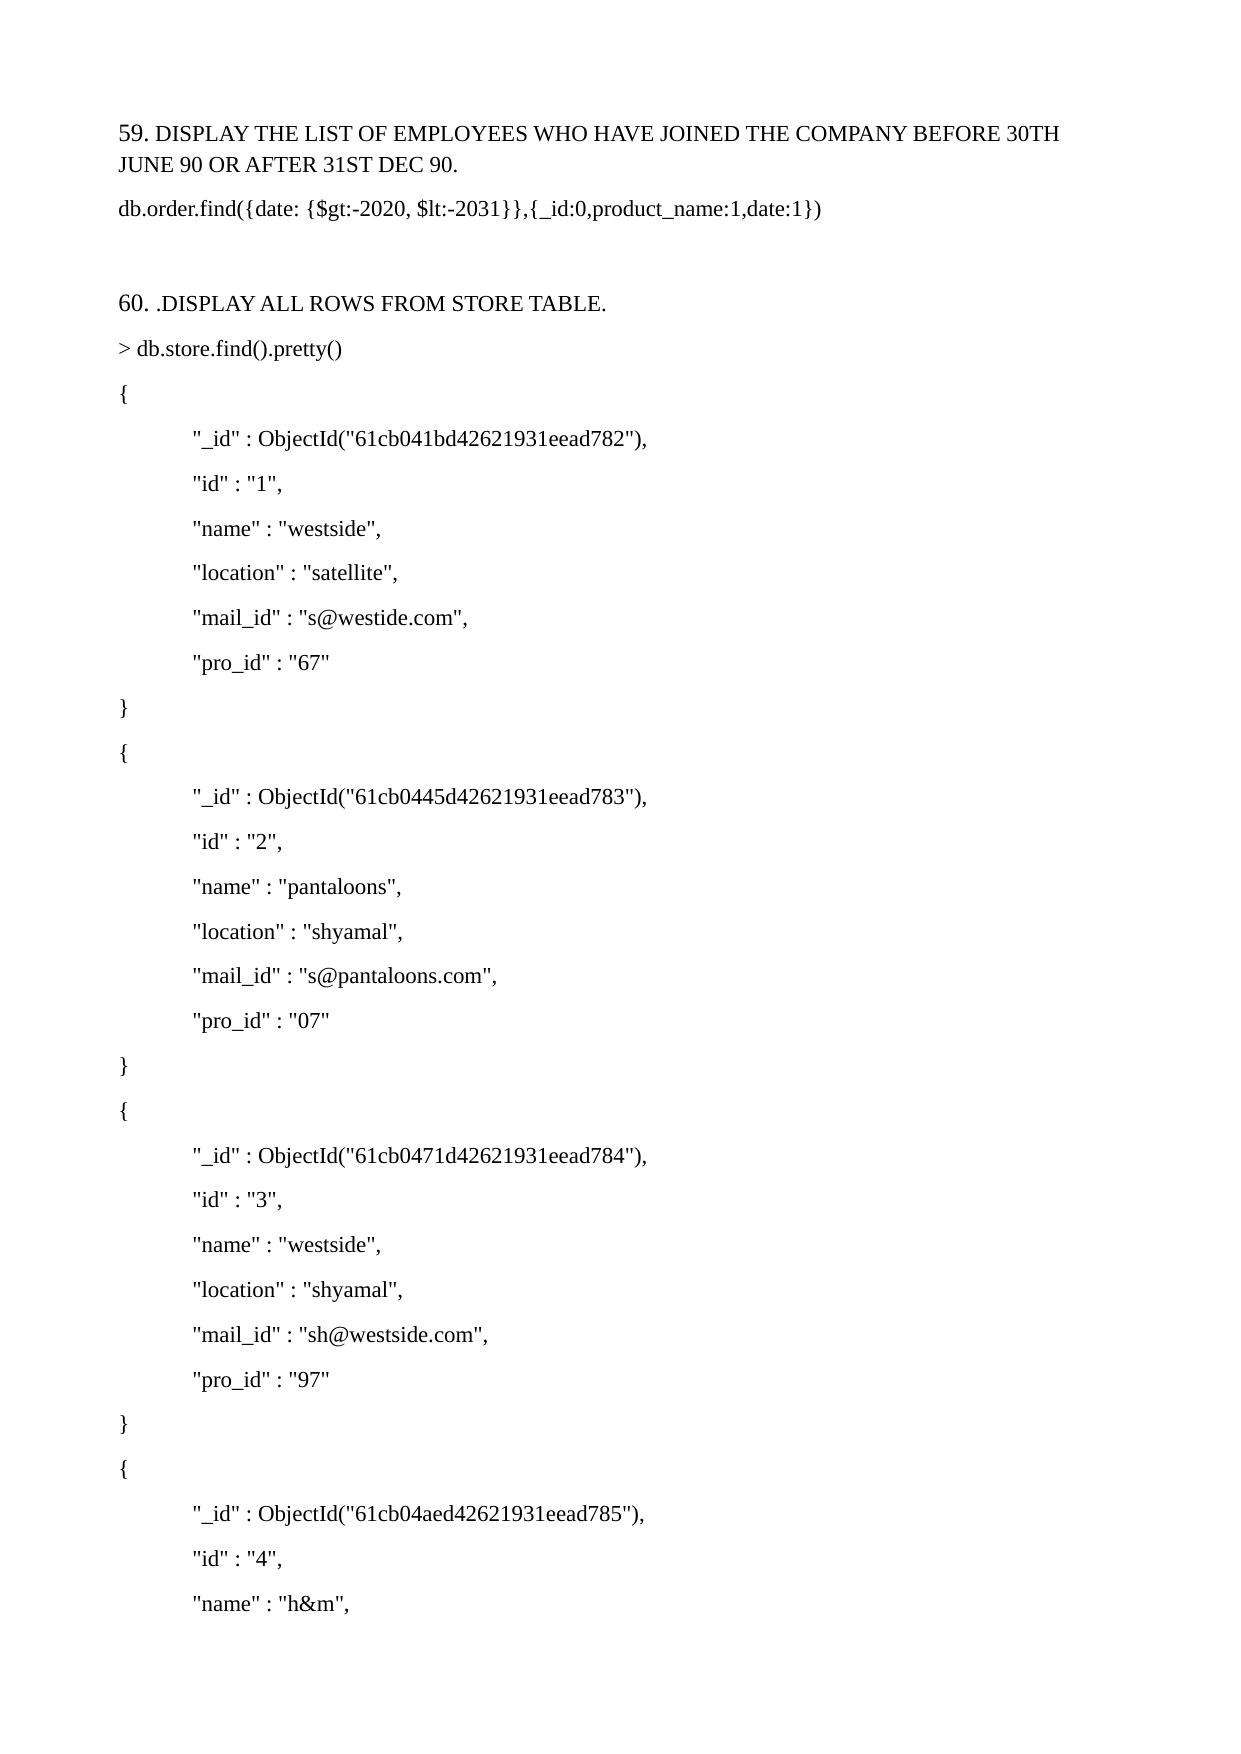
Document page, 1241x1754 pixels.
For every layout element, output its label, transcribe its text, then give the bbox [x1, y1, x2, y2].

text { [118, 1455, 1122, 1482]
text > db.store.find().pretty() [118, 336, 1122, 362]
text "location" : "shyamal", [118, 918, 1122, 944]
text "pro_id" : "97" [118, 1366, 1122, 1392]
text "_id" : ObjectId("61cb041bd42621931eead782"), [118, 425, 1122, 451]
text "pro_id" : "67" [118, 649, 1122, 675]
text } [118, 694, 1122, 720]
text { [118, 739, 1122, 765]
text 60. .DISPLAY ALL ROWS FROM STORE TABLE. [118, 288, 1122, 317]
text "mail_id" : "s@pantaloons.com", [118, 963, 1122, 989]
text "_id" : ObjectId("61cb0445d42621931eead783"), [118, 783, 1122, 810]
text "id" : "2", [118, 828, 1122, 854]
text { [118, 1097, 1122, 1123]
text 59. DISPLAY THE LIST OF EMPLOYEES WHO HAVE JOINED THE COMPANY BEFORE 30TH JUNE 90 OR AFTER 31ST DEC 90. [118, 118, 1122, 177]
text "name" : "westside", [118, 1231, 1122, 1258]
text "mail_id" : "s@westide.com", [118, 604, 1122, 631]
text "_id" : ObjectId("61cb04aed42621931eead785"), [118, 1500, 1122, 1526]
text "mail_id" : "sh@westside.com", [118, 1321, 1122, 1347]
text "id" : "1", [118, 470, 1122, 496]
text "name" : "h&m", [118, 1590, 1122, 1616]
text "name" : "westside", [118, 515, 1122, 541]
text db.order.find({date: {$gt:-2020, $lt:-2031}},{_id:0,product_name:1,date:1}) [118, 196, 1122, 222]
text "name" : "pantaloons", [118, 873, 1122, 899]
text { [118, 380, 1122, 407]
text "_id" : ObjectId("61cb0471d42621931eead784"), [118, 1142, 1122, 1168]
text "id" : "4", [118, 1545, 1122, 1571]
text "location" : "satellite", [118, 559, 1122, 586]
text "pro_id" : "07" [118, 1007, 1122, 1034]
text } [118, 1411, 1122, 1437]
text } [118, 1052, 1122, 1078]
text "location" : "shyamal", [118, 1276, 1122, 1302]
text "id" : "3", [118, 1187, 1122, 1213]
